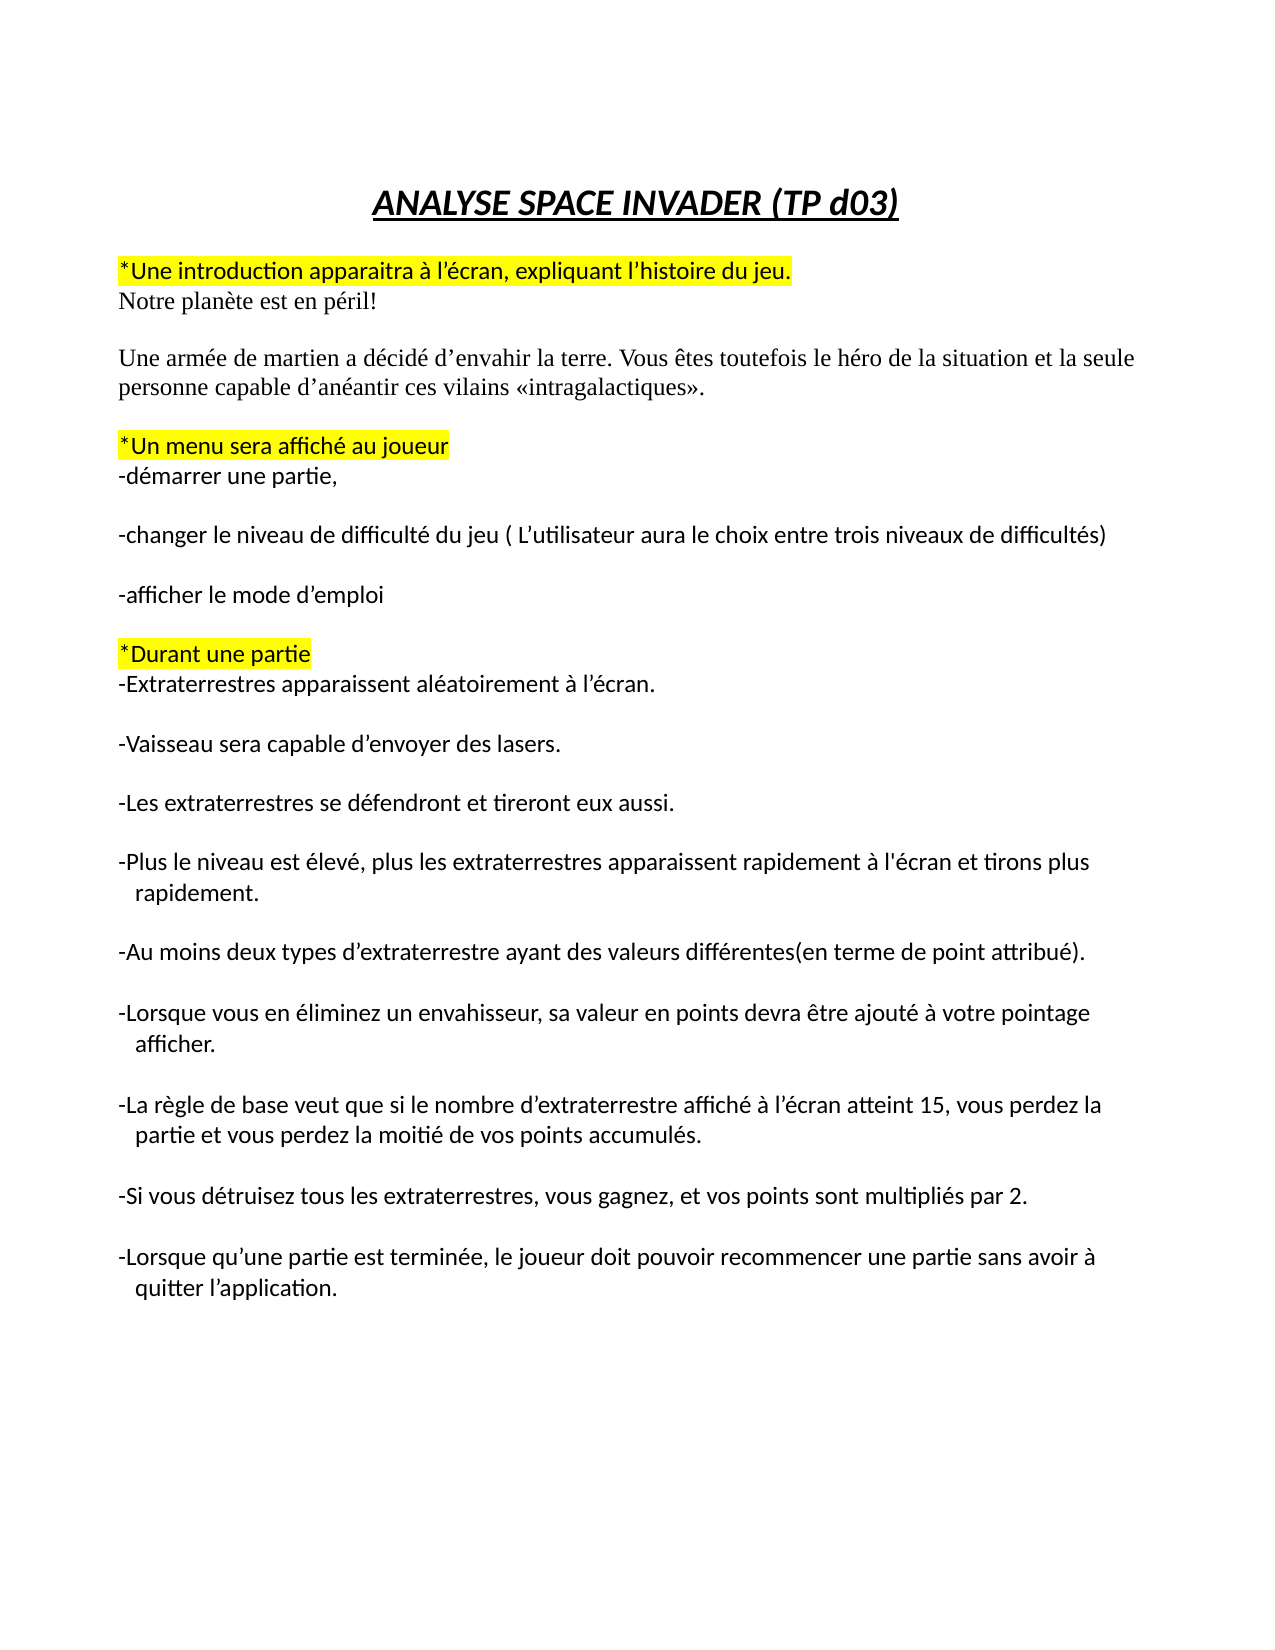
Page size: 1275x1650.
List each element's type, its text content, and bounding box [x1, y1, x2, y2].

text -Lorsque vous en éliminez un envahisseur, sa valeur en points devra être ajouté à votre pointage [118, 997, 1157, 1028]
text afficher. [118, 1028, 1157, 1058]
text -Si vous détruisez tous les extraterrestres, vous gagnez, et vos points sont multipliés par 2. [118, 1180, 1157, 1211]
text -Au moins deux types d’extraterrestre ayant des valeurs différentes(en terme de point attribué). [118, 936, 1157, 967]
text -La règle de base veut que si le nombre d’extraterrestre affiché à l’écran atteint 15, vous perdez la [118, 1089, 1157, 1119]
text Une armée de martien a décidé d’envahir la terre. Vous êtes toutefois le héro de la situation et la seule personne capable d’anéantir ces vilains «intragalactiques». [118, 343, 1157, 401]
text quitter l’application. [118, 1272, 1157, 1302]
text partie et vous perdez la moitié de vos points accumulés. [118, 1119, 1157, 1150]
text *Durant une partie [118, 638, 1157, 669]
text ANALYSE SPACE INVADER (TP d03) [118, 179, 1157, 225]
text -Vaisseau sera capable d’envoyer des lasers. [118, 728, 1157, 758]
text -Extraterrestres apparaissent aléatoirement à l’écran. [118, 669, 1157, 699]
text -Lorsque qu’une partie est terminée, le joueur doit pouvoir recommencer une partie sans avoir à [118, 1241, 1157, 1272]
text -démarrer une partie, [118, 460, 1157, 491]
text Notre planète est en péril! [118, 286, 1157, 315]
text -Plus le niveau est élevé, plus les extraterrestres apparaissent rapidement à l'écran et tirons plus [118, 846, 1157, 877]
text *Une introduction apparaitra à l’écran, expliquant l’histoire du jeu. [118, 256, 1157, 286]
text -afficher le mode d’emploi [118, 579, 1157, 609]
text rapidement. [118, 877, 1157, 907]
text -Les extraterrestres se défendront et tireront eux aussi. [118, 787, 1157, 818]
text -changer le niveau de difficulté du jeu ( L’utilisateur aura le choix entre trois niveaux de difficultés) [118, 519, 1157, 550]
text *Un menu sera affiché au joueur [118, 430, 1157, 460]
